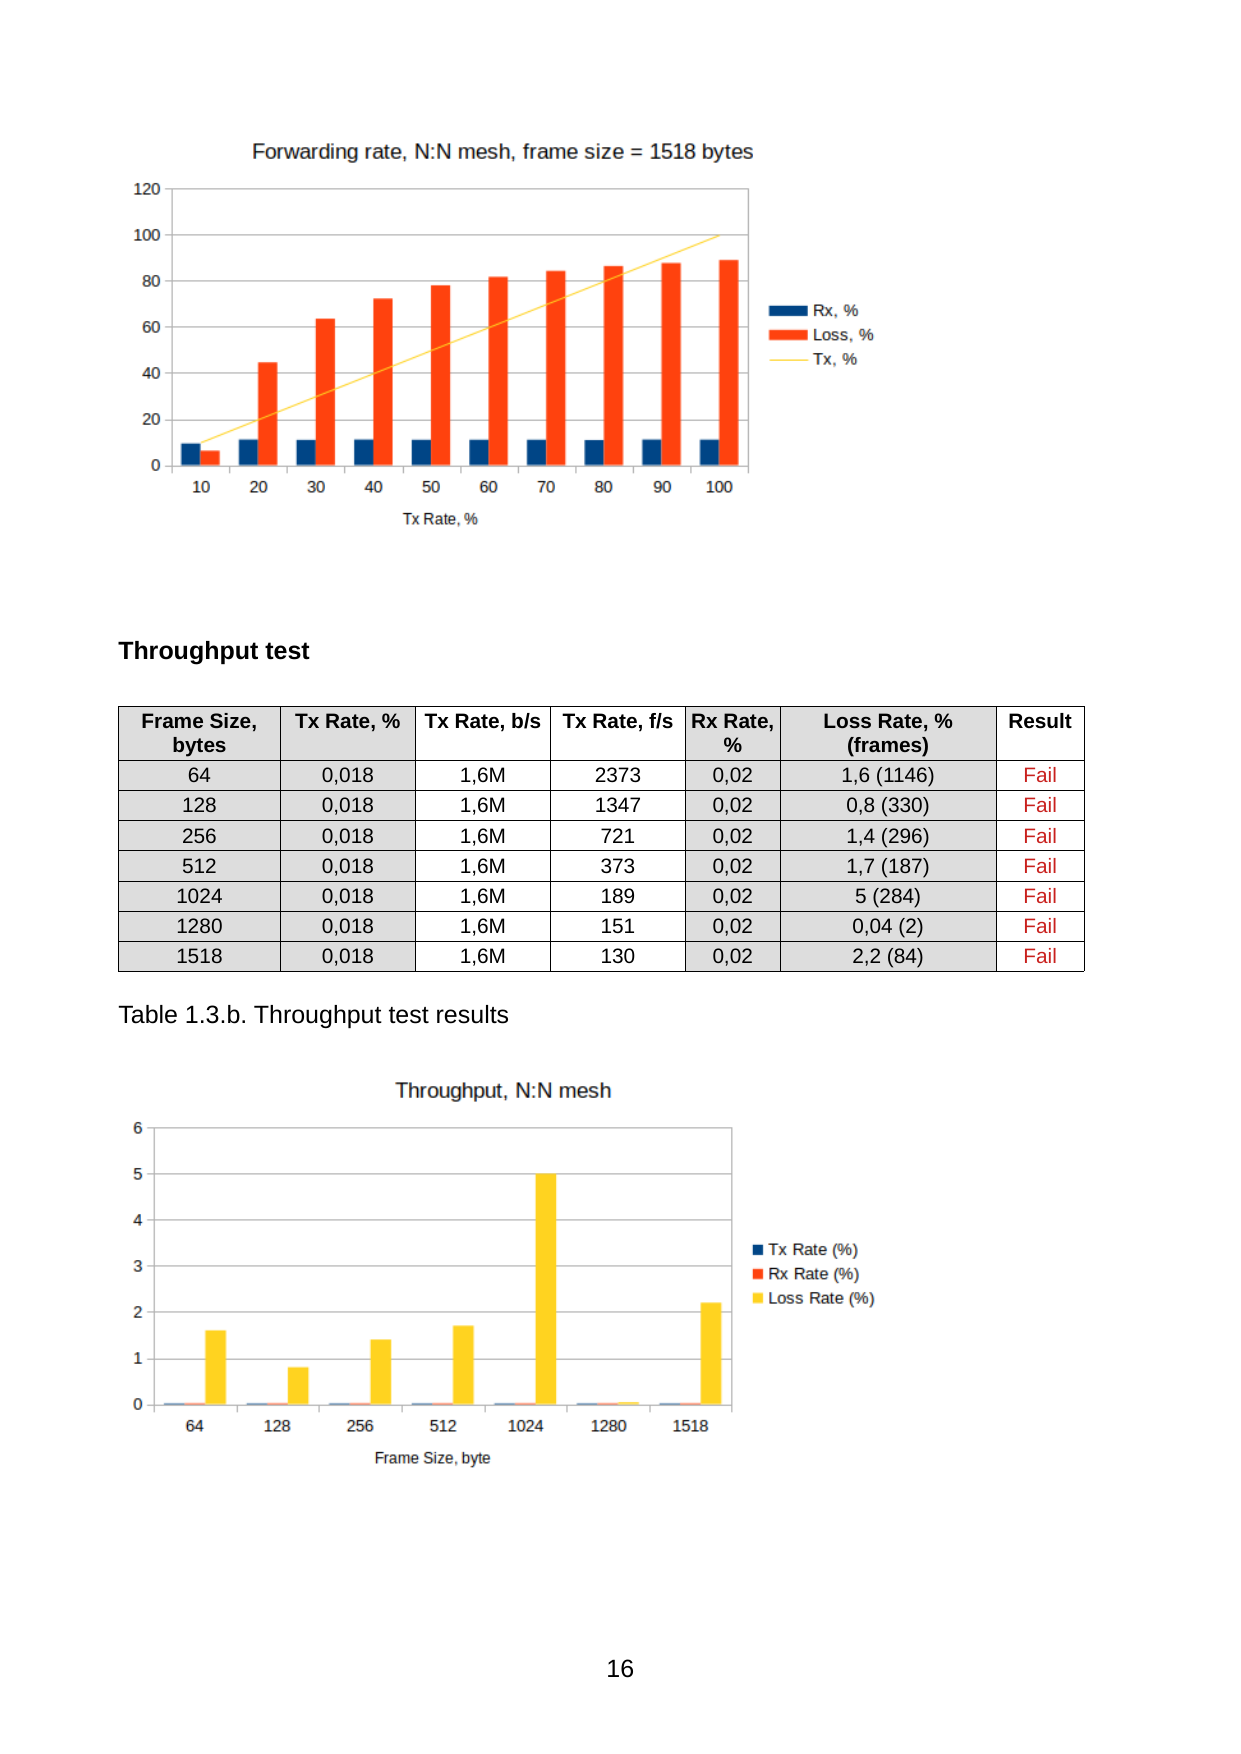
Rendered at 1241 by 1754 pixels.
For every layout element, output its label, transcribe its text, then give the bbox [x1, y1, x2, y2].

table_cell 512 [119, 851, 280, 881]
table_cell 0,018 [281, 791, 415, 820]
table_header Loss Rate, % (frames) [781, 707, 996, 760]
table_cell 1,6M [416, 912, 550, 941]
table_cell 1,6M [416, 942, 550, 971]
table_cell 0,02 [686, 912, 780, 941]
table_cell 1,6M [416, 882, 550, 911]
table_header Frame Size, bytes [119, 707, 280, 760]
table_cell 1,6 (1146) [781, 761, 996, 790]
table_cell 64 [119, 761, 280, 790]
table_header Tx Rate, % [281, 707, 415, 760]
table_cell 0,018 [281, 821, 415, 850]
table_cell 2373 [551, 761, 685, 790]
table_cell Fail [997, 882, 1084, 911]
table_cell 1,6M [416, 821, 550, 850]
table_cell Fail [997, 761, 1084, 790]
table_cell Fail [997, 942, 1084, 971]
table_header Tx Rate, f/s [551, 707, 685, 760]
table_cell 0,018 [281, 761, 415, 790]
table_cell 128 [119, 791, 280, 820]
picture [118, 118, 891, 554]
table_cell 256 [119, 821, 280, 850]
table_cell Fail [997, 851, 1084, 881]
table_cell 0,018 [281, 912, 415, 941]
table_cell 0,8 (330) [781, 791, 996, 820]
table_cell 0,018 [281, 851, 415, 881]
table_cell 0,04 (2) [781, 912, 996, 941]
table_cell 2,2 (84) [781, 942, 996, 971]
table_header Result [997, 707, 1084, 760]
table_cell 721 [551, 821, 685, 850]
table_cell 1,6M [416, 791, 550, 820]
table_cell Fail [997, 821, 1084, 850]
table_cell 1518 [119, 942, 280, 971]
table_cell 151 [551, 912, 685, 941]
table_cell 130 [551, 942, 685, 971]
picture [118, 1057, 891, 1493]
table_cell 1024 [119, 882, 280, 911]
table_cell 0,02 [686, 821, 780, 850]
table_cell 0,018 [281, 882, 415, 911]
table_cell 1,6M [416, 761, 550, 790]
table_header Tx Rate, b/s [416, 707, 550, 760]
table_cell 189 [551, 882, 685, 911]
table_cell Fail [997, 912, 1084, 941]
subtitle Throughput test [118, 636, 1122, 665]
table_cell 1,4 (296) [781, 821, 996, 850]
table_cell 0,018 [281, 942, 415, 971]
table_cell 1,7 (187) [781, 851, 996, 881]
table_cell 1,6M [416, 851, 550, 881]
table_cell 0,02 [686, 851, 780, 881]
table_cell Fail [997, 791, 1084, 820]
table_cell 5 (284) [781, 882, 996, 911]
table_cell 0,02 [686, 942, 780, 971]
table_cell 373 [551, 851, 685, 881]
table_header Rx Rate, % [686, 707, 780, 760]
table_cell 0,02 [686, 791, 780, 820]
table_cell 1347 [551, 791, 685, 820]
text Table 1.3.b. Throughput test results [118, 1000, 1122, 1028]
table_cell 0,02 [686, 761, 780, 790]
table_cell 0,02 [686, 882, 780, 911]
table_cell 1280 [119, 912, 280, 941]
